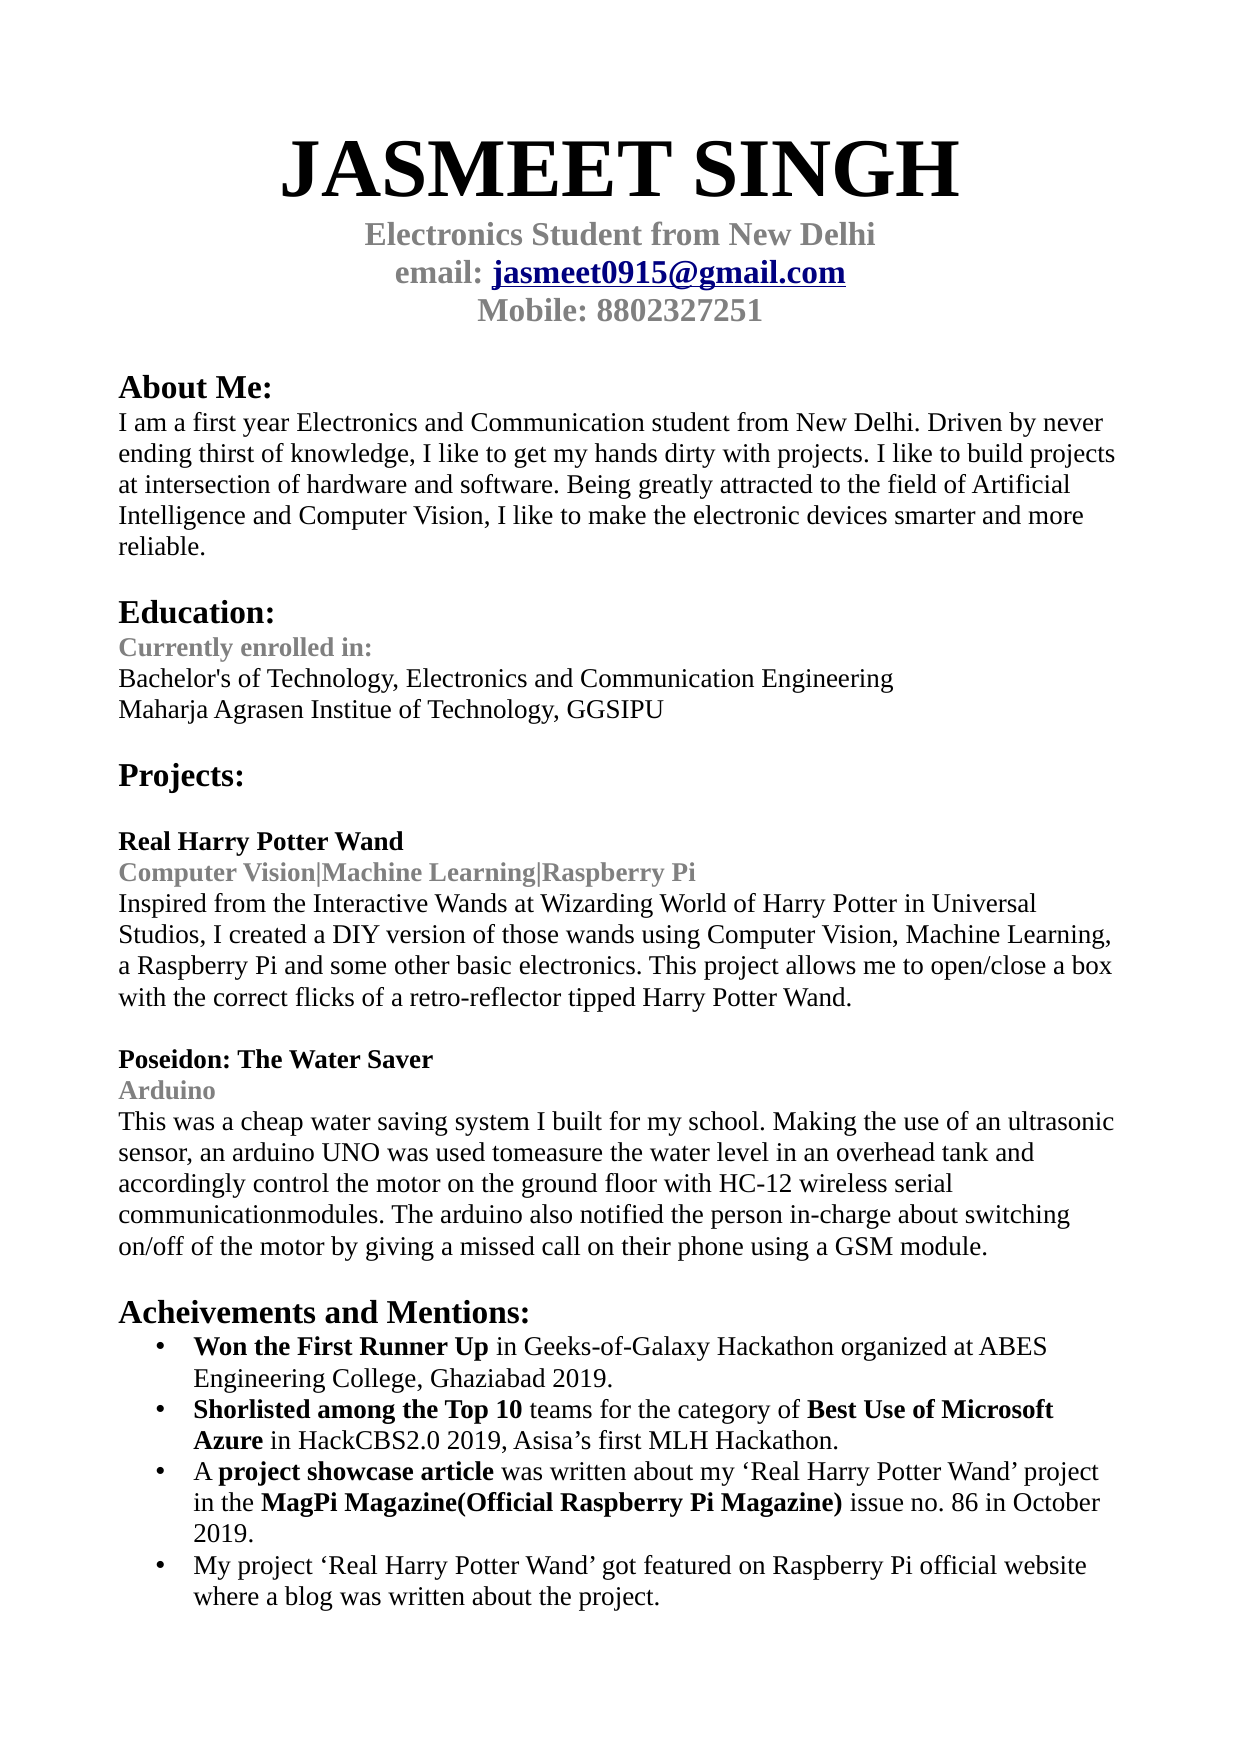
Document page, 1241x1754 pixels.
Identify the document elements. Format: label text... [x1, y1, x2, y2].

text Poseidon: The Water Saver [118, 1043, 1122, 1074]
text Arduino [118, 1074, 1122, 1105]
text Computer Vision|Machine Learning|Raspberry Pi [118, 856, 1122, 887]
text Real Harry Potter Wand [118, 825, 1122, 856]
text This was a cheap water saving system I built for my school. Making the use of an ultrasonic sensor, an arduino UNO was used tomeasure the water level in an overhead tank and accordingly control the motor on the ground floor with HC-12 wireless serial communicationmodules. The arduino also notified the person in-charge about switching on/off of the motor by giving a missed call on their phone using a GSM module. [118, 1105, 1122, 1261]
text About Me: [118, 367, 1122, 406]
text Electronics Student from New Delhi [118, 214, 1122, 252]
text Projects: [118, 755, 1122, 794]
list Won the First Runner Up in Geeks-of-Galaxy Hackathon organized at ABES Engineering College, Ghaziabad 2019. [156, 1330, 1122, 1393]
list My project ‘Real Harry Potter Wand’ got featured on Raspberry Pi official website where a blog was written about the project. [156, 1549, 1122, 1611]
text Education: [118, 592, 1122, 631]
text Maharja Agrasen Institue of Technology, GGSIPU [118, 693, 1122, 724]
text Inspired from the Interactive Wands at Wizarding World of Harry Potter in Universal Studios, I created a DIY version of those wands using Computer Vision, Machine Learning, a Raspberry Pi and some other basic electronics. This project allows me to open/close a box with the correct flicks of a retro-reflector tipped Harry Potter Wand. [118, 887, 1122, 1012]
text Acheivements and Mentions: [118, 1292, 1122, 1330]
list A project showcase article was written about my ‘Real Harry Potter Wand’ project in the MagPi Magazine(Official Raspberry Pi Magazine) issue no. 86 in October 2019. [156, 1455, 1122, 1549]
text I am a first year Electronics and Communication student from New Delhi. Driven by never ending thirst of knowledge, I like to get my hands dirty with projects. I like to build projects at intersection of hardware and software. Being greatly attracted to the field of Artificial Intelligence and Computer Vision, I like to make the electronic devices smarter and more reliable. [118, 406, 1122, 561]
text email: jasmeet0915@gmail.com [118, 252, 1122, 291]
text Mobile: 8802327251 [118, 291, 1122, 329]
list Shorlisted among the Top 10 teams for the category of Best Use of Microsoft Azure in HackCBS2.0 2019, Asisa’s first MLH Hackathon. [156, 1393, 1122, 1455]
text Currently enrolled in: [118, 631, 1122, 662]
text Bachelor's of Technology, Electronics and Communication Engineering [118, 662, 1122, 693]
text JASMEET SINGH [118, 118, 1122, 214]
